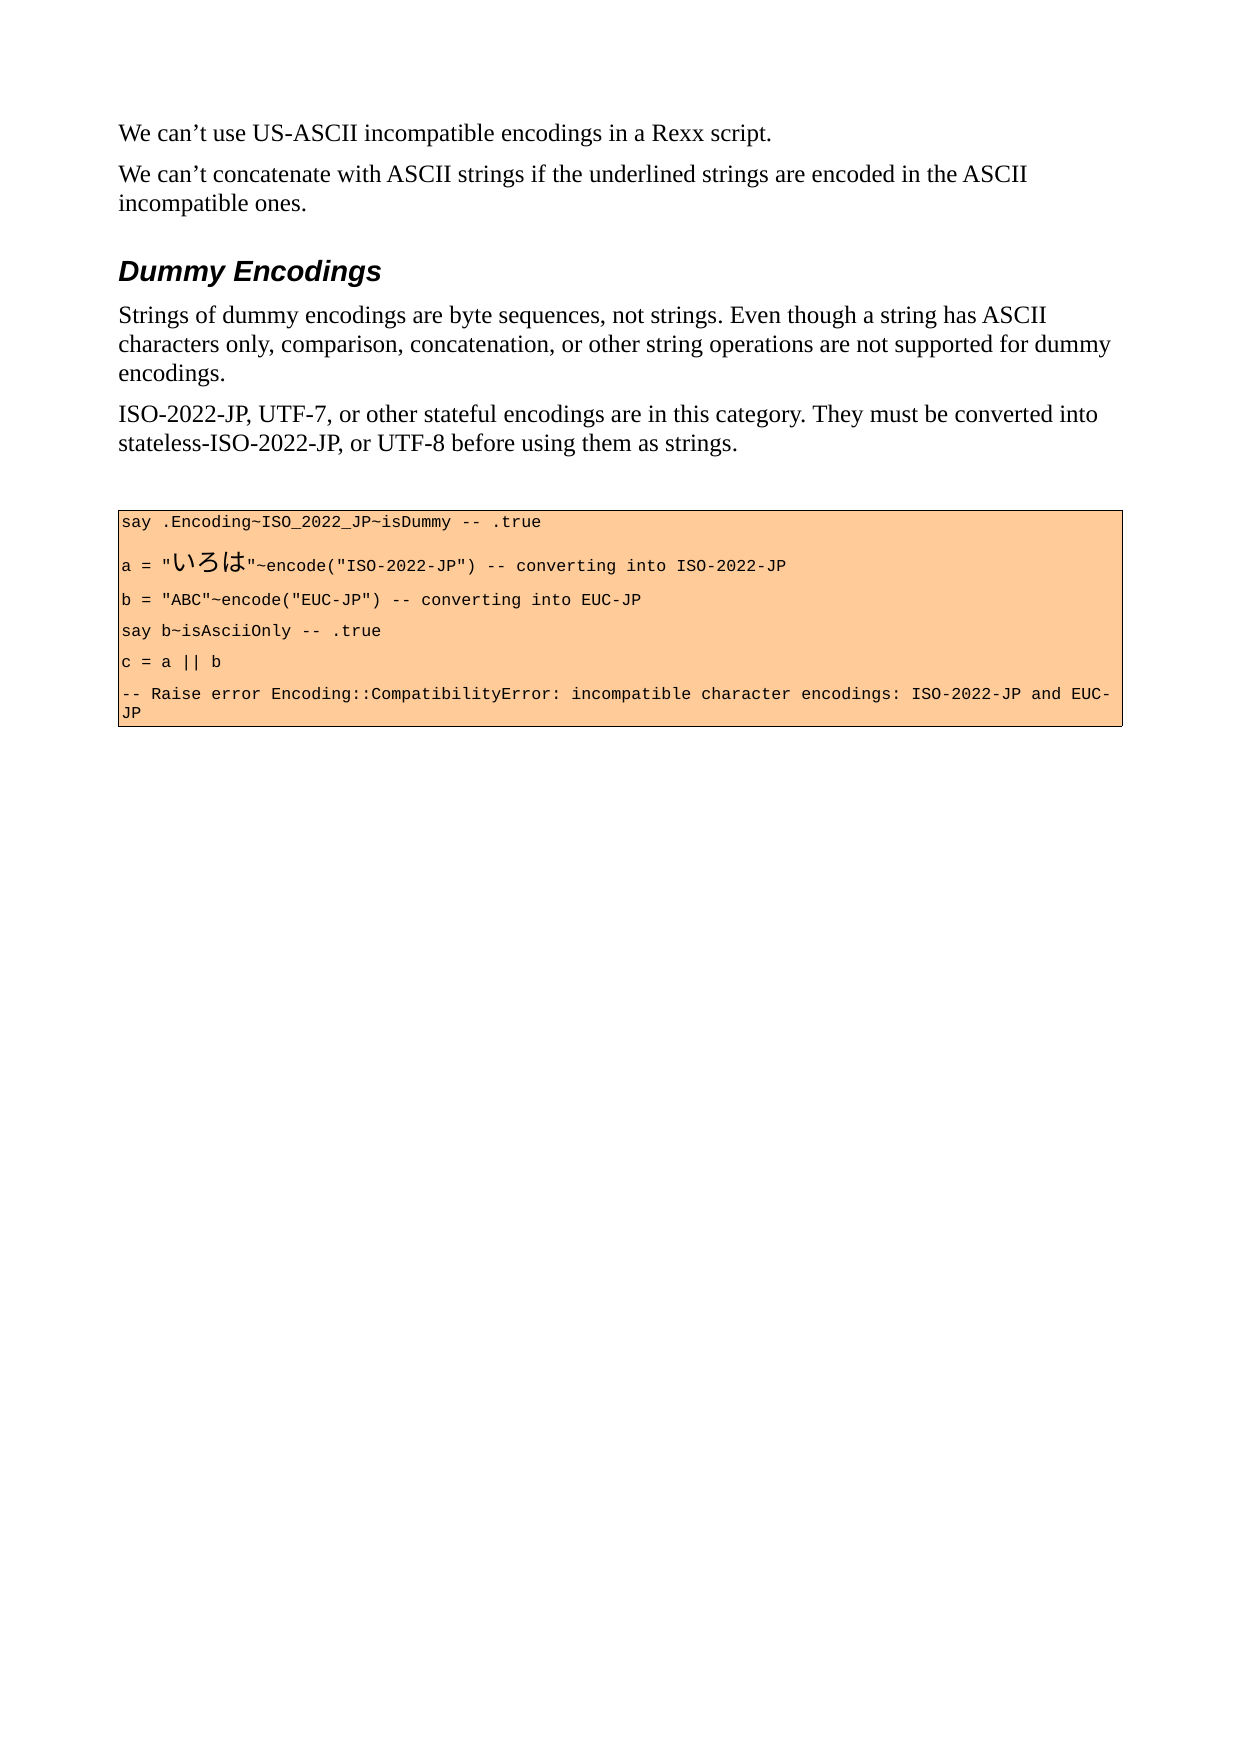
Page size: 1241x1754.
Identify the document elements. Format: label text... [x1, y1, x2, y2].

text We can’t concatenate with ASCII strings if the underlined strings are encoded in the ASCII incompatible ones. [118, 159, 1122, 217]
text a = "いろは"~encode("ISO-2022-JP") -- converting into ISO-2022-JP [119, 542, 1122, 579]
text We can’t use US-ASCII incompatible encodings in a Rexx script. [118, 118, 1122, 147]
text say b~isAsciiOnly -- .true [119, 620, 1122, 642]
text say .Encoding~ISO_2022_JP~isDummy -- .true [119, 511, 1122, 532]
text b = "ABC"~encode("EUC-JP") -- converting into EUC-JP [119, 588, 1122, 610]
text Strings of dummy encodings are byte sequences, not strings. Even though a string has ASCII characters only, comparison, concatenation, or other string operations are not supported for dummy encodings. [118, 300, 1122, 387]
text -- Raise error Encoding::CompatibilityError: incompatible character encodings: ISO-2022-JP and EUC-JP [119, 682, 1122, 726]
text c = a || b [119, 651, 1122, 673]
subtitle Dummy Encodings [118, 254, 1122, 288]
text ISO-2022-JP, UTF-7, or other stateful encodings are in this category. They must be converted into stateless-ISO-2022-JP, or UTF-8 before using them as strings. [118, 399, 1122, 457]
